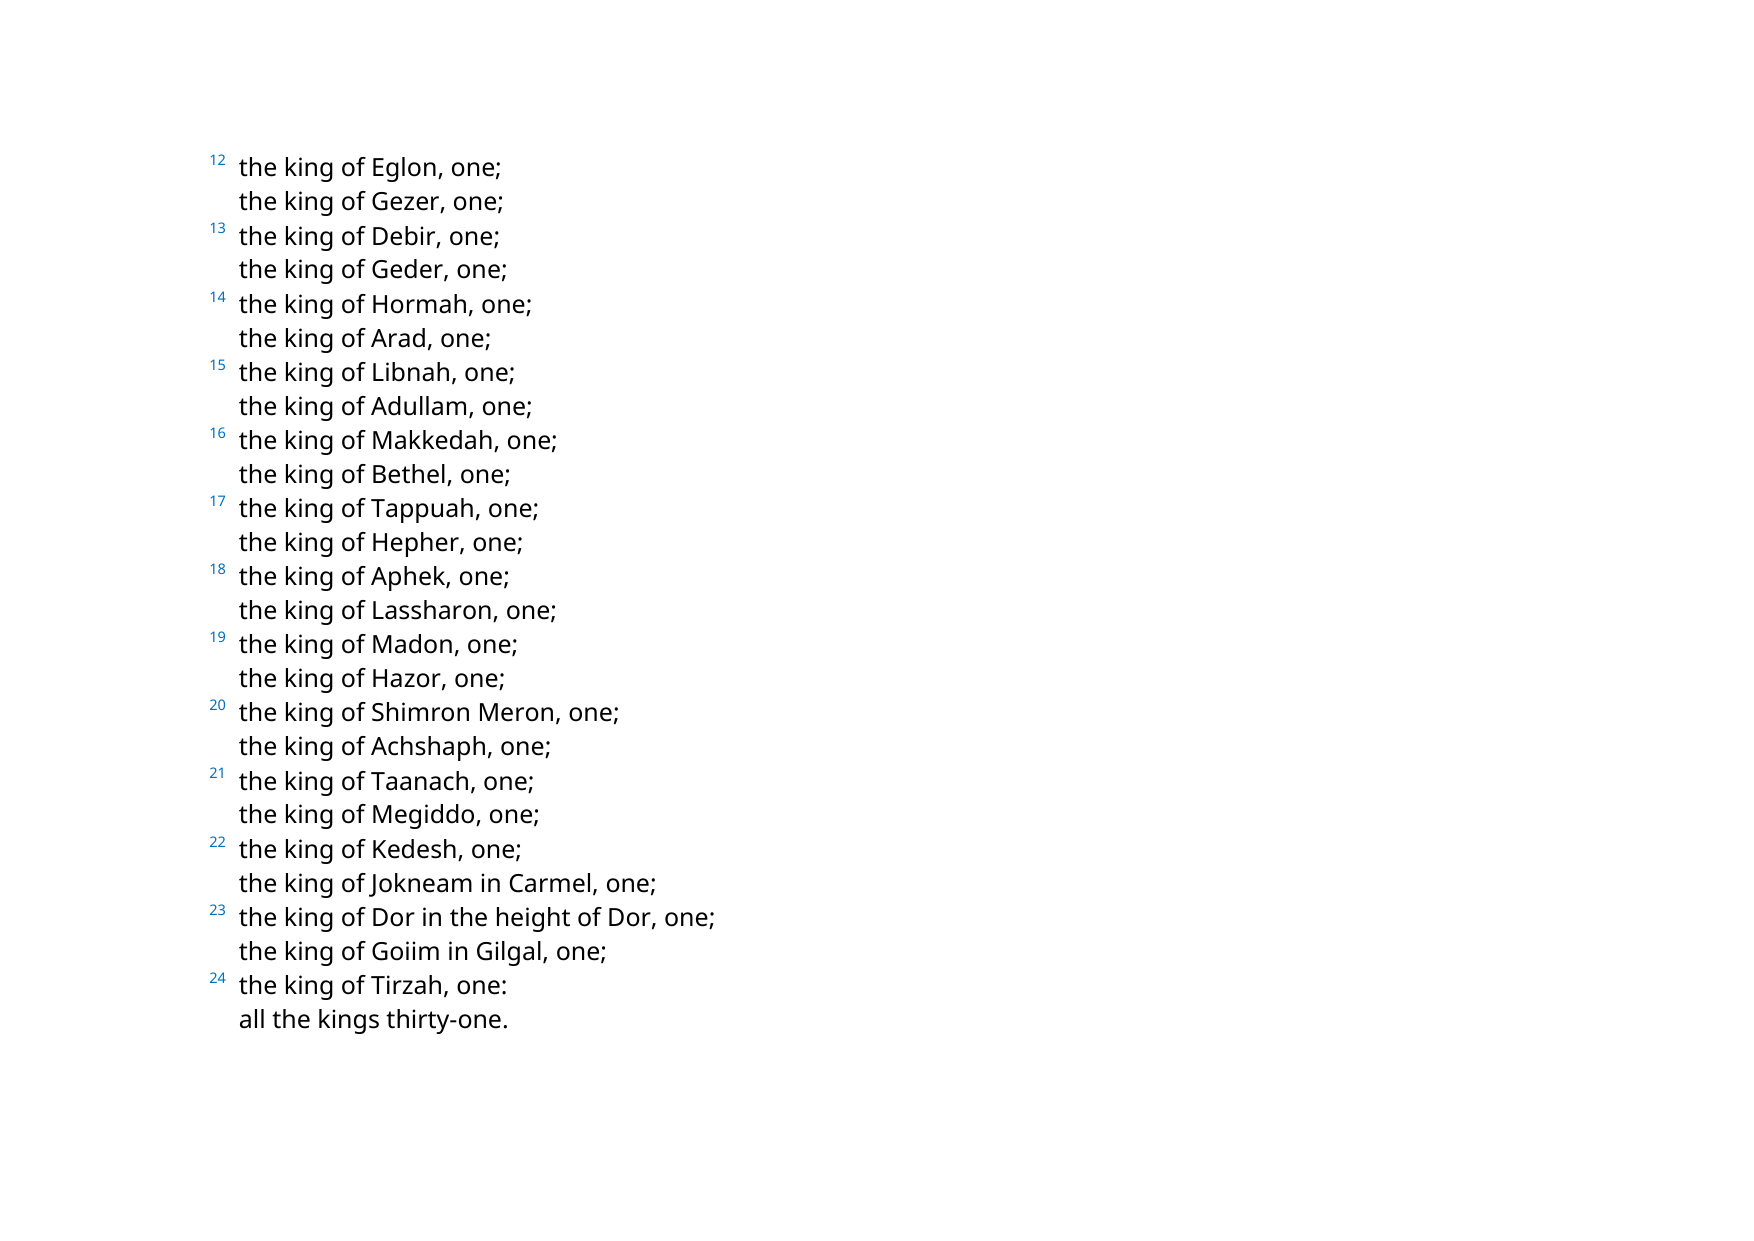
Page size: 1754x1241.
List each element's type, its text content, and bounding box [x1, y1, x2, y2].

text 21 the king of Taanach, one; the king of Megiddo, one; [209, 763, 1545, 831]
text 19 the king of Madon, one; the king of Hazor, one; [209, 627, 1545, 695]
text 12 the king of Eglon, one; the king of Gezer, one; [209, 150, 1545, 218]
text 15 the king of Libnah, one; the king of Adullam, one; [209, 354, 1545, 422]
text 14 the king of Hormah, one; the king of Arad, one; [209, 286, 1545, 354]
text 18 the king of Aphek, one; the king of Lassharon, one; [209, 559, 1545, 627]
text 22 the king of Kedesh, one; the king of Jokneam in Carmel, one; [209, 831, 1545, 899]
text 24 the king of Tirzah, one: all the kings thirty-one. [209, 967, 1545, 1036]
text 23 the king of Dor in the height of Dor, one; the king of Goiim in Gilgal, one; [209, 899, 1545, 967]
text 20 the king of Shimron Meron, one; the king of Achshaph, one; [209, 695, 1545, 763]
text 17 the king of Tappuah, one; the king of Hepher, one; [209, 491, 1545, 559]
text 16 the king of Makkedah, one; the king of Bethel, one; [209, 422, 1545, 491]
text 13 the king of Debir, one; the king of Geder, one; [209, 218, 1545, 286]
